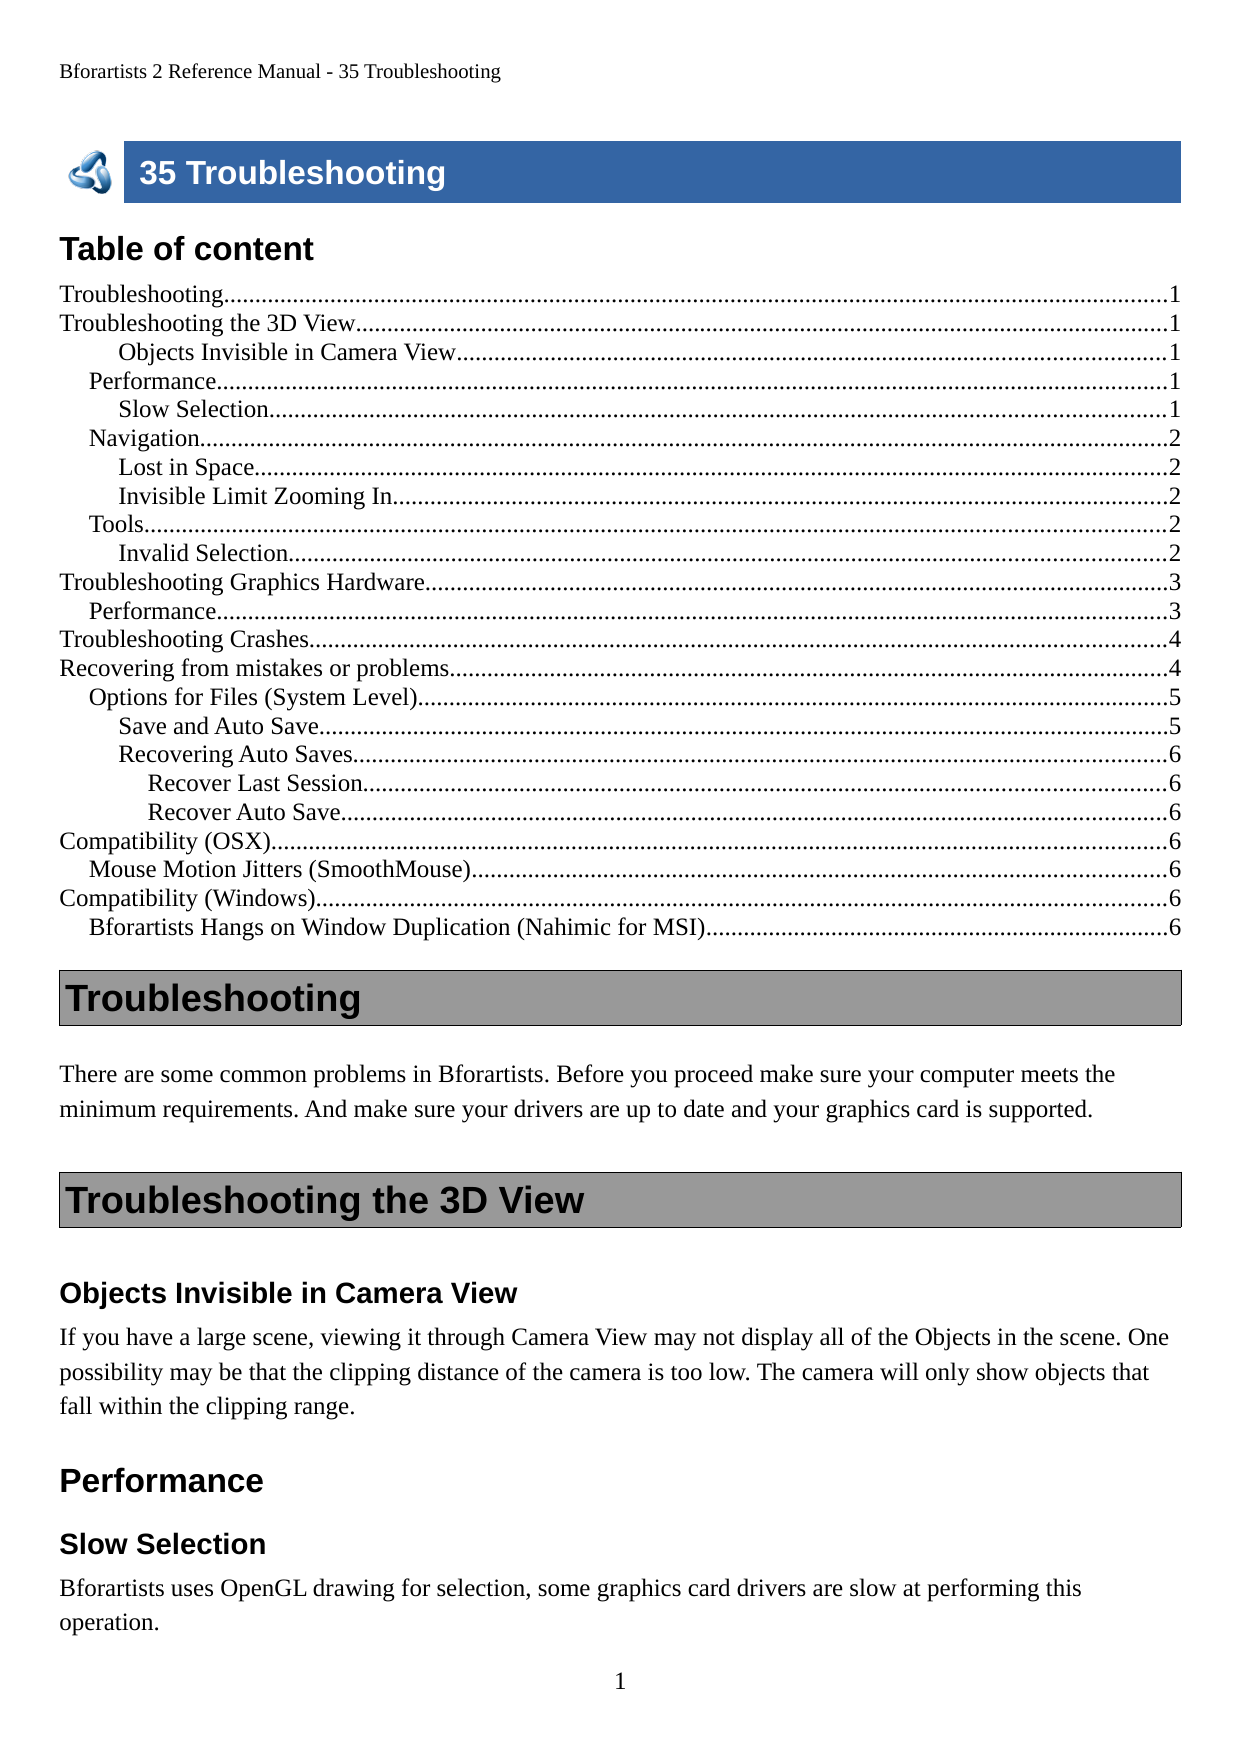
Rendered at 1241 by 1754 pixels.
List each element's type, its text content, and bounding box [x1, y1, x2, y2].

table_header 35 Troubleshooting [124, 141, 1181, 203]
text Slow Selection 1 [118, 394, 1181, 423]
subtitle Performance [59, 1461, 1181, 1500]
text Invisible Limit Zooming In 2 [118, 481, 1181, 509]
text Bforartists Hangs on Window Duplication (Nahimic for MSI) 6 [88, 912, 1181, 941]
text Troubleshooting the 3D View 1 [59, 308, 1181, 337]
text Objects Invisible in Camera View 1 [118, 337, 1181, 366]
text If you have a large scene, viewing it through Camera View may not display all of the Objects in the scene. One possibility may be that the clipping distance of the camera is too low. The camera will only show objects that fall within the clipping range. [59, 1322, 1181, 1420]
text Troubleshooting Graphics Hardware 3 [59, 567, 1181, 596]
text Lost in Space 2 [118, 452, 1181, 481]
text Recover Last Session 6 [147, 768, 1181, 797]
subtitle Slow Selection [59, 1527, 1181, 1561]
text Navigation 2 [88, 423, 1181, 452]
text Troubleshooting 1 [59, 279, 1181, 308]
text Compatibility (Windows) 6 [59, 883, 1181, 912]
text Recover Auto Save 6 [147, 797, 1181, 826]
picture [65, 147, 114, 197]
text Mouse Motion Jitters (SmoothMouse) 6 [88, 854, 1181, 883]
text Performance 3 [88, 596, 1181, 624]
table_header [59, 141, 124, 203]
subtitle Objects Invisible in Camera View [59, 1276, 1181, 1310]
text Troubleshooting Crashes 4 [59, 624, 1181, 653]
text There are some common problems in Bforartists. Before you proceed make sure your computer meets the minimum requirements. And make sure your drivers are up to date and your graphics card is supported. [59, 1059, 1181, 1122]
text Recovering from mistakes or problems 4 [59, 653, 1181, 682]
text Tools 2 [88, 509, 1181, 538]
subtitle Table of content [59, 228, 1181, 267]
text Bforartists uses OpenGL drawing for selection, some graphics card drivers are slow at performing this operation. [59, 1573, 1181, 1636]
text Options for Files (System Level) 5 [88, 682, 1181, 711]
text Recovering Auto Saves 6 [118, 739, 1181, 768]
text Invalid Selection 2 [118, 538, 1181, 567]
text Compatibility (OSX) 6 [59, 826, 1181, 854]
text Performance 1 [88, 366, 1181, 394]
text Save and Auto Save 5 [118, 711, 1181, 739]
table_header Troubleshooting the 3D View [60, 1173, 1181, 1227]
table_header Troubleshooting [60, 971, 1181, 1025]
